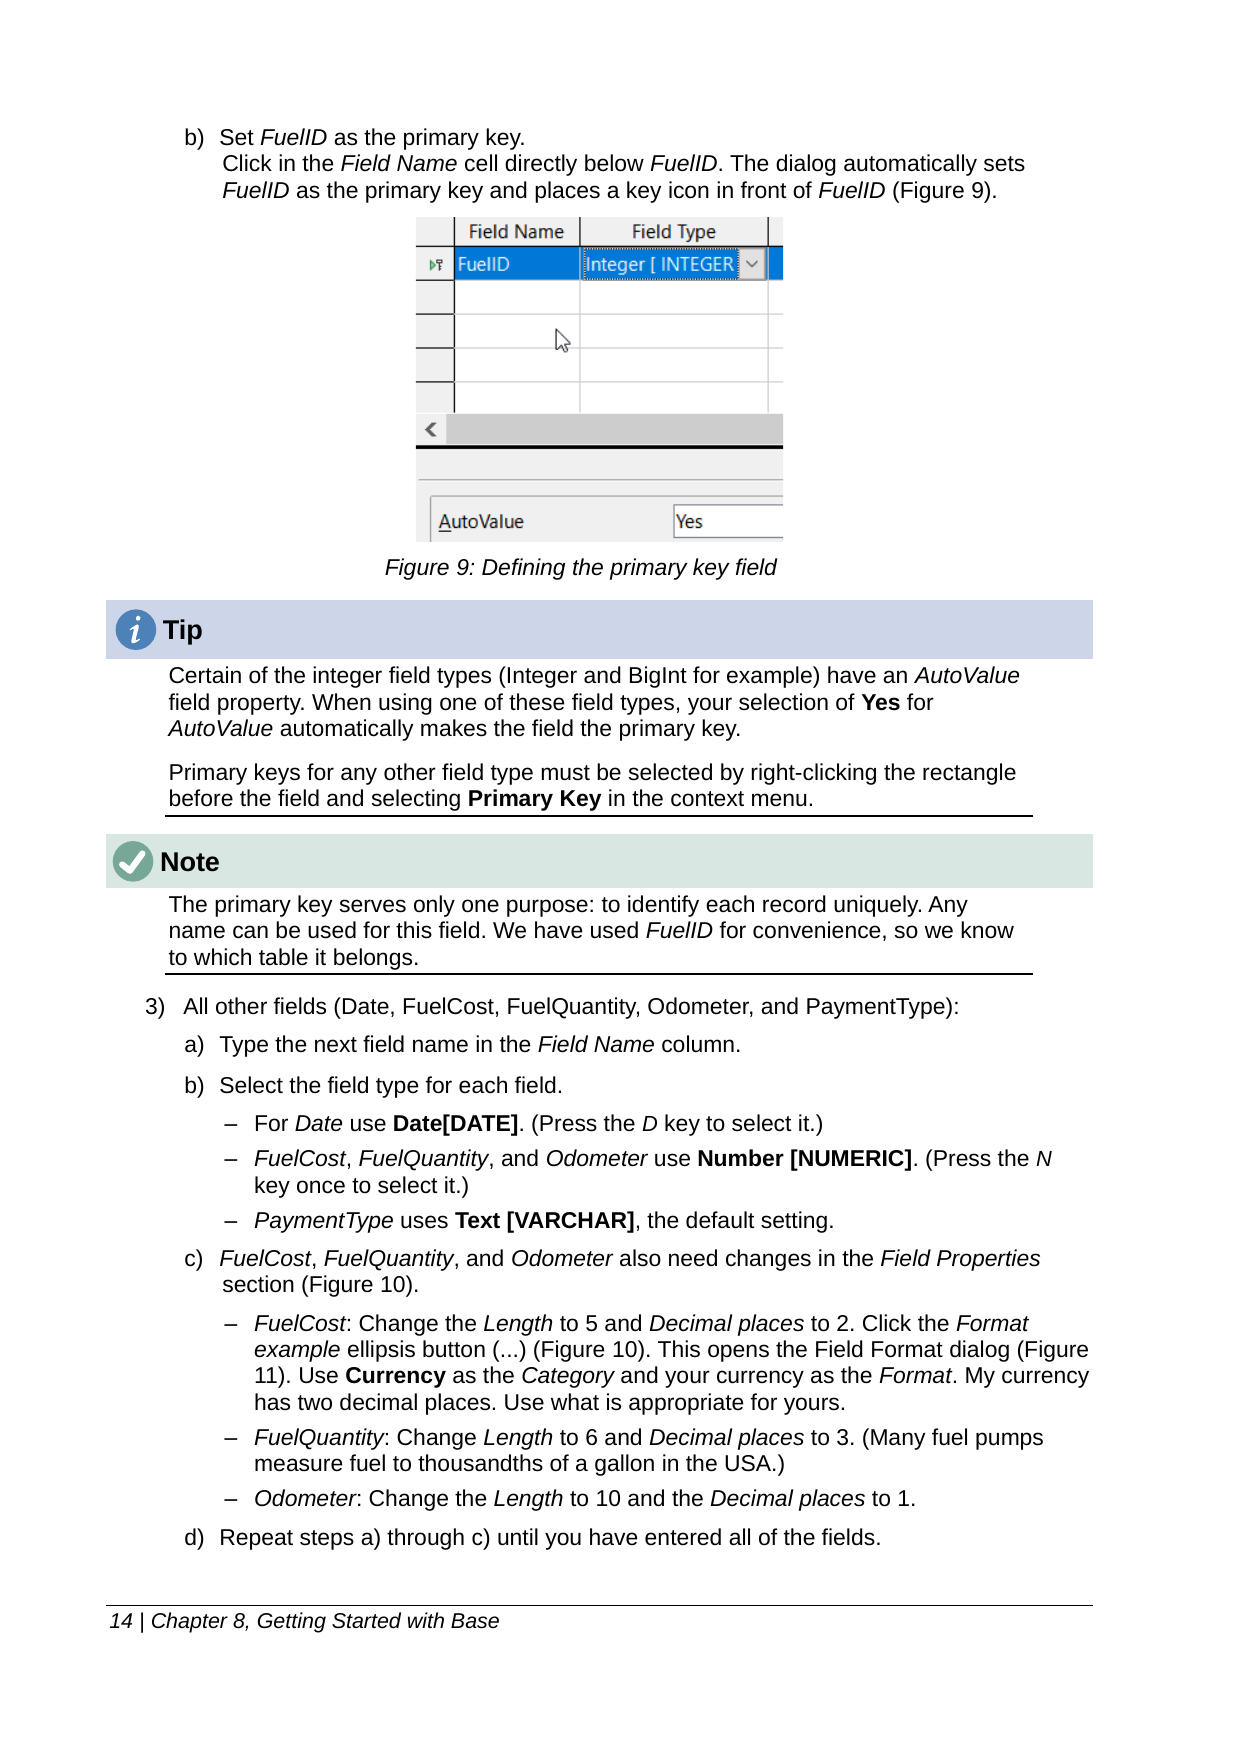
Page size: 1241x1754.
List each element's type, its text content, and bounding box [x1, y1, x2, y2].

text Certain of the integer field types (Integer and BigInt for example) have an AutoValue field property. When using one of these field types, your selection of Yes for AutoValue automatically makes the field the primary key. [165, 659, 1033, 741]
list PaymentType uses Text [VARCHAR], the default setting. [224, 1207, 1093, 1233]
list All other fields (Date, FuelCost, FuelQuantity, Odometer, and PaymentType): [165, 993, 1093, 1019]
list FuelCost: Change the Length to 5 and Decimal places to 2. Click the Format example ellipsis button (...) (Figure 10). This opens the Field Format dialog (Figure 11). Use Currency as the Category and your currency as the Format. My currency has two decimal places. Use what is appropriate for yours. [224, 1309, 1093, 1415]
list FuelCost, FuelQuantity, and Odometer also need changes in the Field Properties section (Figure 10). [181, 1242, 1093, 1301]
picture [415, 217, 784, 542]
list Select the field type for each field. [181, 1069, 1093, 1101]
list For Date use Date[DATE]. (Press the D key to select it.) [224, 1110, 1093, 1137]
list Set FuelID as the primary key. Click in the Field Name cell directly below FuelID. The dialog automatically sets FuelID as the primary key and places a key icon in front of FuelID (Figure 9). [181, 121, 1093, 206]
subtitle Note [106, 834, 1093, 888]
text Primary keys for any other field type must be selected by right-clicking the rectangle before the field and selecting Primary Key in the context menu. [165, 756, 1033, 815]
list FuelCost, FuelQuantity, and Odometer use Number [NUMERIC]. (Press the N key once to select it.) [224, 1145, 1093, 1198]
list FuelQuantity: Change Length to 6 and Decimal places to 3. (Many fuel pumps measure fuel to thousandths of a gallon in the USA.) [224, 1424, 1093, 1477]
text Figure 9: Defining the primary key field [384, 554, 814, 580]
text The primary key serves only one purpose: to identify each record uniquely. Any name can be used for this field. We have used FuelID for convenience, so we know to which table it belongs. [165, 888, 1033, 973]
list Type the next field name in the Field Name column. [181, 1028, 1093, 1060]
list Repeat steps a) through c) until you have entered all of the fields. [181, 1521, 1093, 1553]
subtitle Tip [106, 600, 1093, 659]
list Odometer: Change the Length to 10 and the Decimal places to 1. [224, 1485, 1093, 1512]
